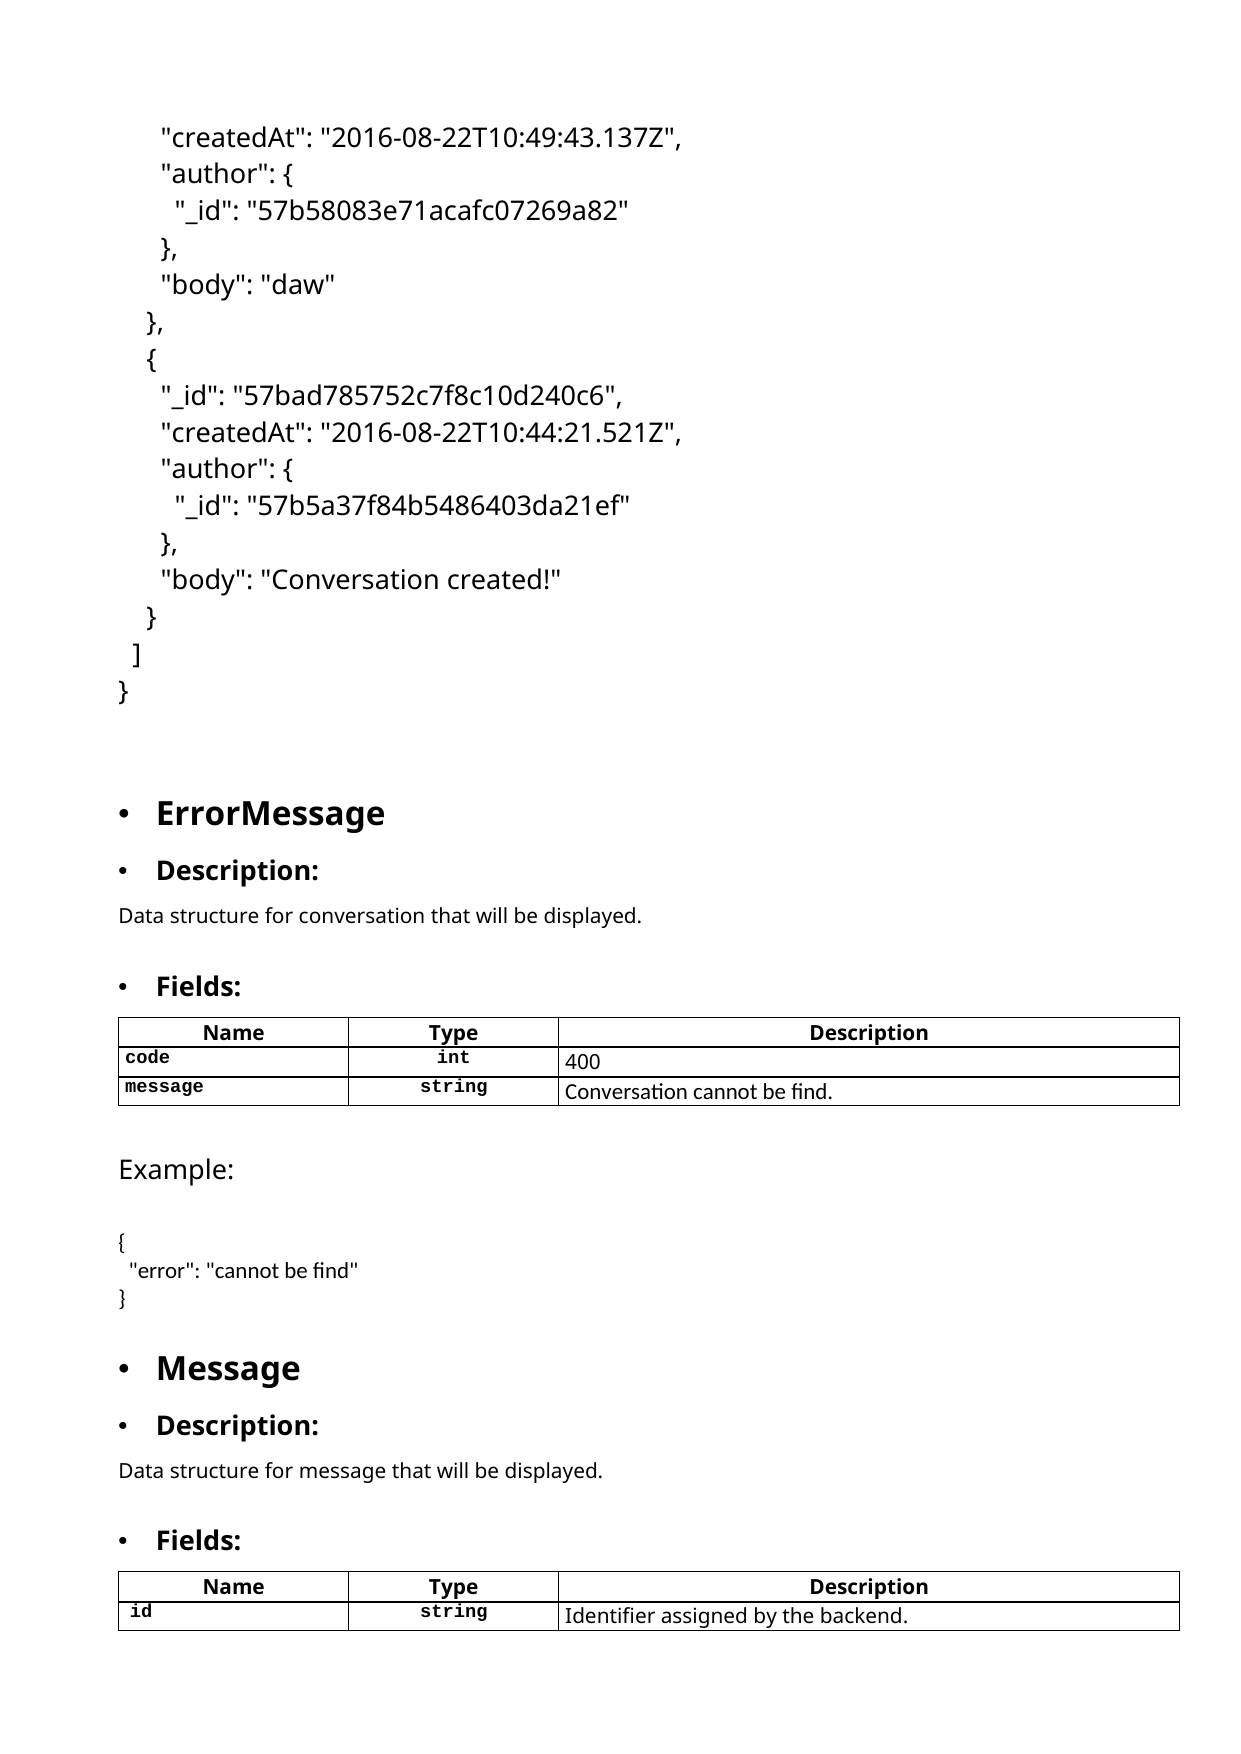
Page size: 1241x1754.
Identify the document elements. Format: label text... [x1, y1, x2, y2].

text { "error": "cannot be find" } [118, 1228, 1122, 1312]
table_cell string [349, 1078, 558, 1105]
text Data structure for message that will be displayed. [118, 1456, 1122, 1484]
list Fields: [81, 1521, 1122, 1558]
text Data structure for conversation that will be displayed. [118, 901, 1122, 930]
text Example: [118, 1150, 1122, 1187]
table_cell code [119, 1048, 348, 1076]
table_cell message [119, 1078, 348, 1105]
list Fields: [81, 967, 1122, 1004]
table_cell int [349, 1048, 558, 1076]
list Description: [81, 852, 1122, 889]
table_header Name [119, 1572, 348, 1601]
table_header Type [349, 1572, 558, 1601]
table_cell 400 [559, 1048, 1179, 1076]
table_header Type [349, 1018, 558, 1046]
table_cell id [119, 1603, 348, 1630]
table_cell Identifier assigned by the backend. [559, 1603, 1179, 1630]
list Description: [81, 1406, 1122, 1443]
text "createdAt": "2016-08-22T10:49:43.137Z", "author": { "_id": "57b58083e71acafc07269a82" }, "body": "daw" }, { "_id": "57bad785752c7f8c10d240c6", "createdAt": "2016-08-22T10:44:21.521Z", "author": { "_id": "57b5a37f84b5486403da21ef" }, "body": "Conversation created!" } ] } [118, 118, 1122, 745]
table_cell Conversation cannot be find. [559, 1078, 1179, 1105]
table_cell string [349, 1603, 558, 1630]
table_header Description [559, 1018, 1179, 1046]
table_header Name [119, 1018, 348, 1046]
table_header Description [559, 1572, 1179, 1601]
list Message [81, 1344, 1122, 1390]
list ErrorMessage [81, 790, 1122, 836]
